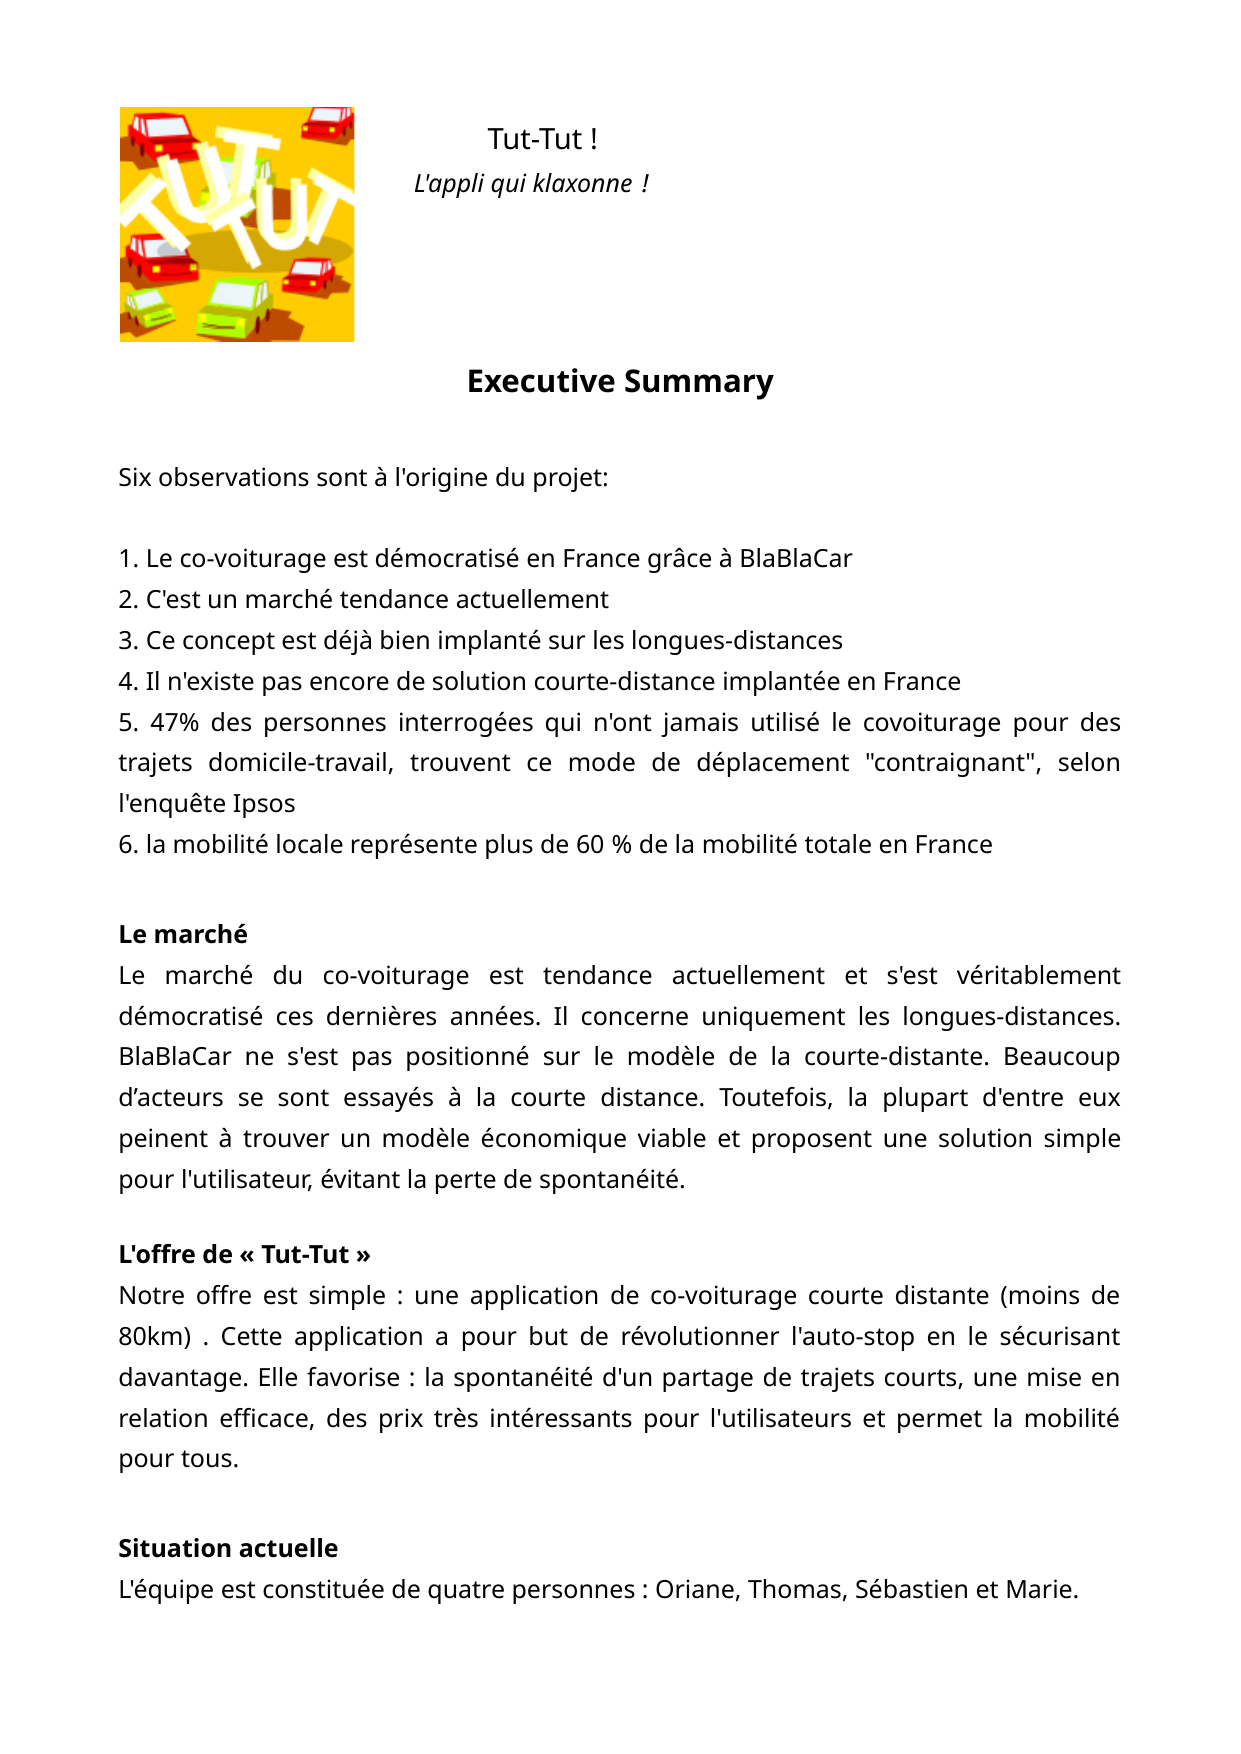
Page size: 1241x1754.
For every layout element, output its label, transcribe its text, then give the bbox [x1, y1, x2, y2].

text L'équipe est constituée de quatre personnes : Oriane, Thomas, Sébastien et Marie. [118, 1572, 1122, 1606]
text Le marché [118, 917, 1122, 951]
text 6. la mobilité locale représente plus de 60 % de la mobilité totale en France [118, 827, 1122, 861]
text 5. 47% des personnes interrogées qui n'ont jamais utilisé le covoiturage pour des trajets domicile-travail, trouvent ce mode de déplacement "contraignant", selon l'enquête Ipsos [118, 704, 1122, 820]
text Tut-Tut ! [355, 118, 1122, 158]
text 4. Il n'existe pas encore de solution courte-distance implantée en France [118, 663, 1122, 697]
picture [120, 107, 355, 342]
text L'offre de « Tut-Tut » [118, 1237, 1122, 1271]
text 3. Ce concept est déjà bien implanté sur les longues-distances [118, 622, 1122, 657]
text Six observations sont à l'origine du projet: [118, 459, 1122, 493]
text Le marché du co-voiturage est tendance actuellement et s'est véritablement démocratisé ces dernières années. Il concerne uniquement les longues-distances. BlaBlaCar ne s'est pas positionné sur le modèle de la courte-distante. Beaucoup d’acteurs se sont essayés à la courte distance. Toutefois, la plupart d'entre eux peinent à trouver un modèle économique viable et proposent une solution simple pour l'utilisateur, évitant la perte de spontanéité. [118, 957, 1122, 1196]
text 1. Le co-voiturage est démocratisé en France grâce à BlaBlaCar [118, 541, 1122, 575]
text Notre offre est simple : une application de co-voiturage courte distante (moins de 80km) . Cette application a pour but de révolutionner l'auto-stop en le sécurisant davantage. Elle favorise : la spontanéité d'un partage de trajets courts, une mise en relation efficace, des prix très intéressants pour l'utilisateurs et permet la mobilité pour tous. [118, 1278, 1122, 1475]
text 2. C'est un marché tendance actuellement [118, 582, 1122, 616]
text Executive Summary [118, 359, 1122, 402]
text L'appli qui klaxonne ! [355, 166, 1122, 200]
text Situation actuelle [118, 1531, 1122, 1565]
